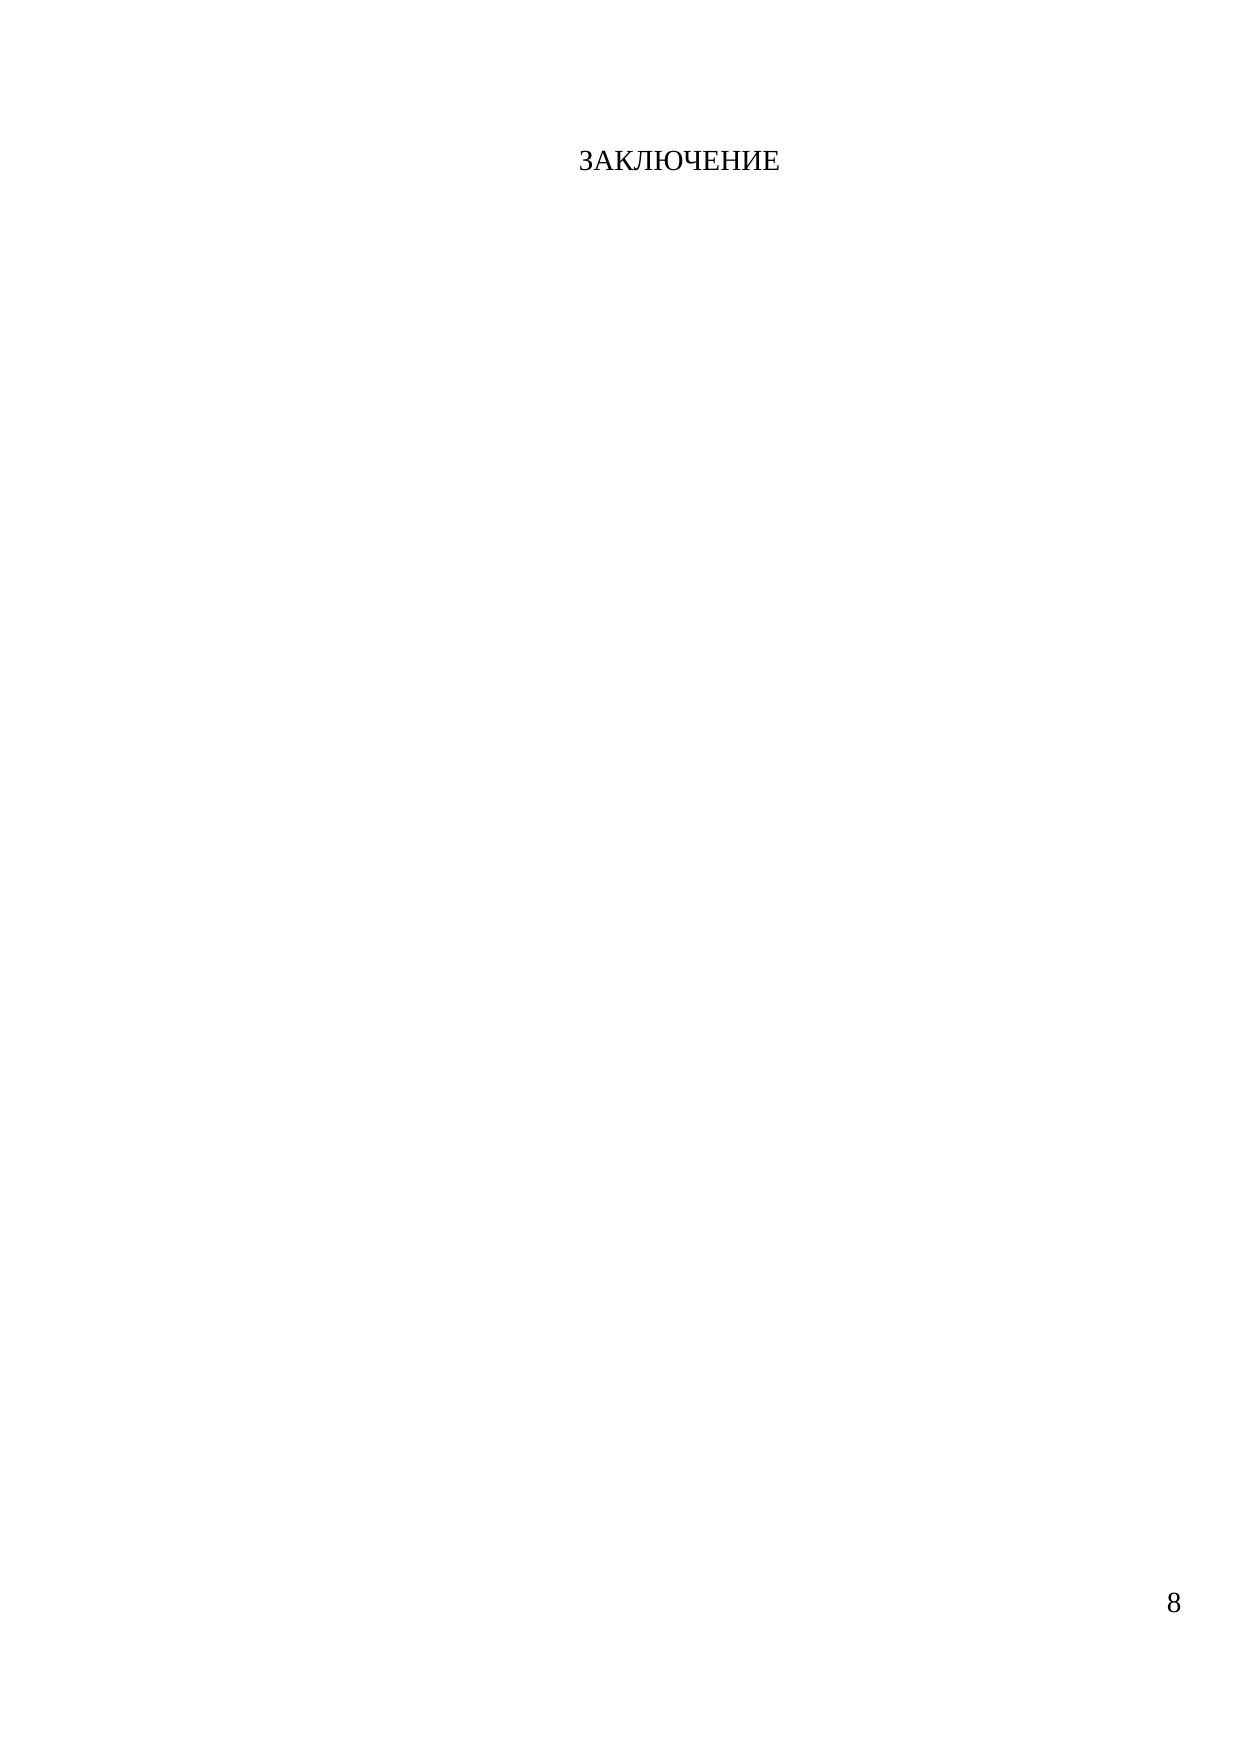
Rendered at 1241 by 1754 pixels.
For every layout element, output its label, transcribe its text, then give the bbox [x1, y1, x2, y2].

subtitle Заключение [177, 143, 1181, 177]
